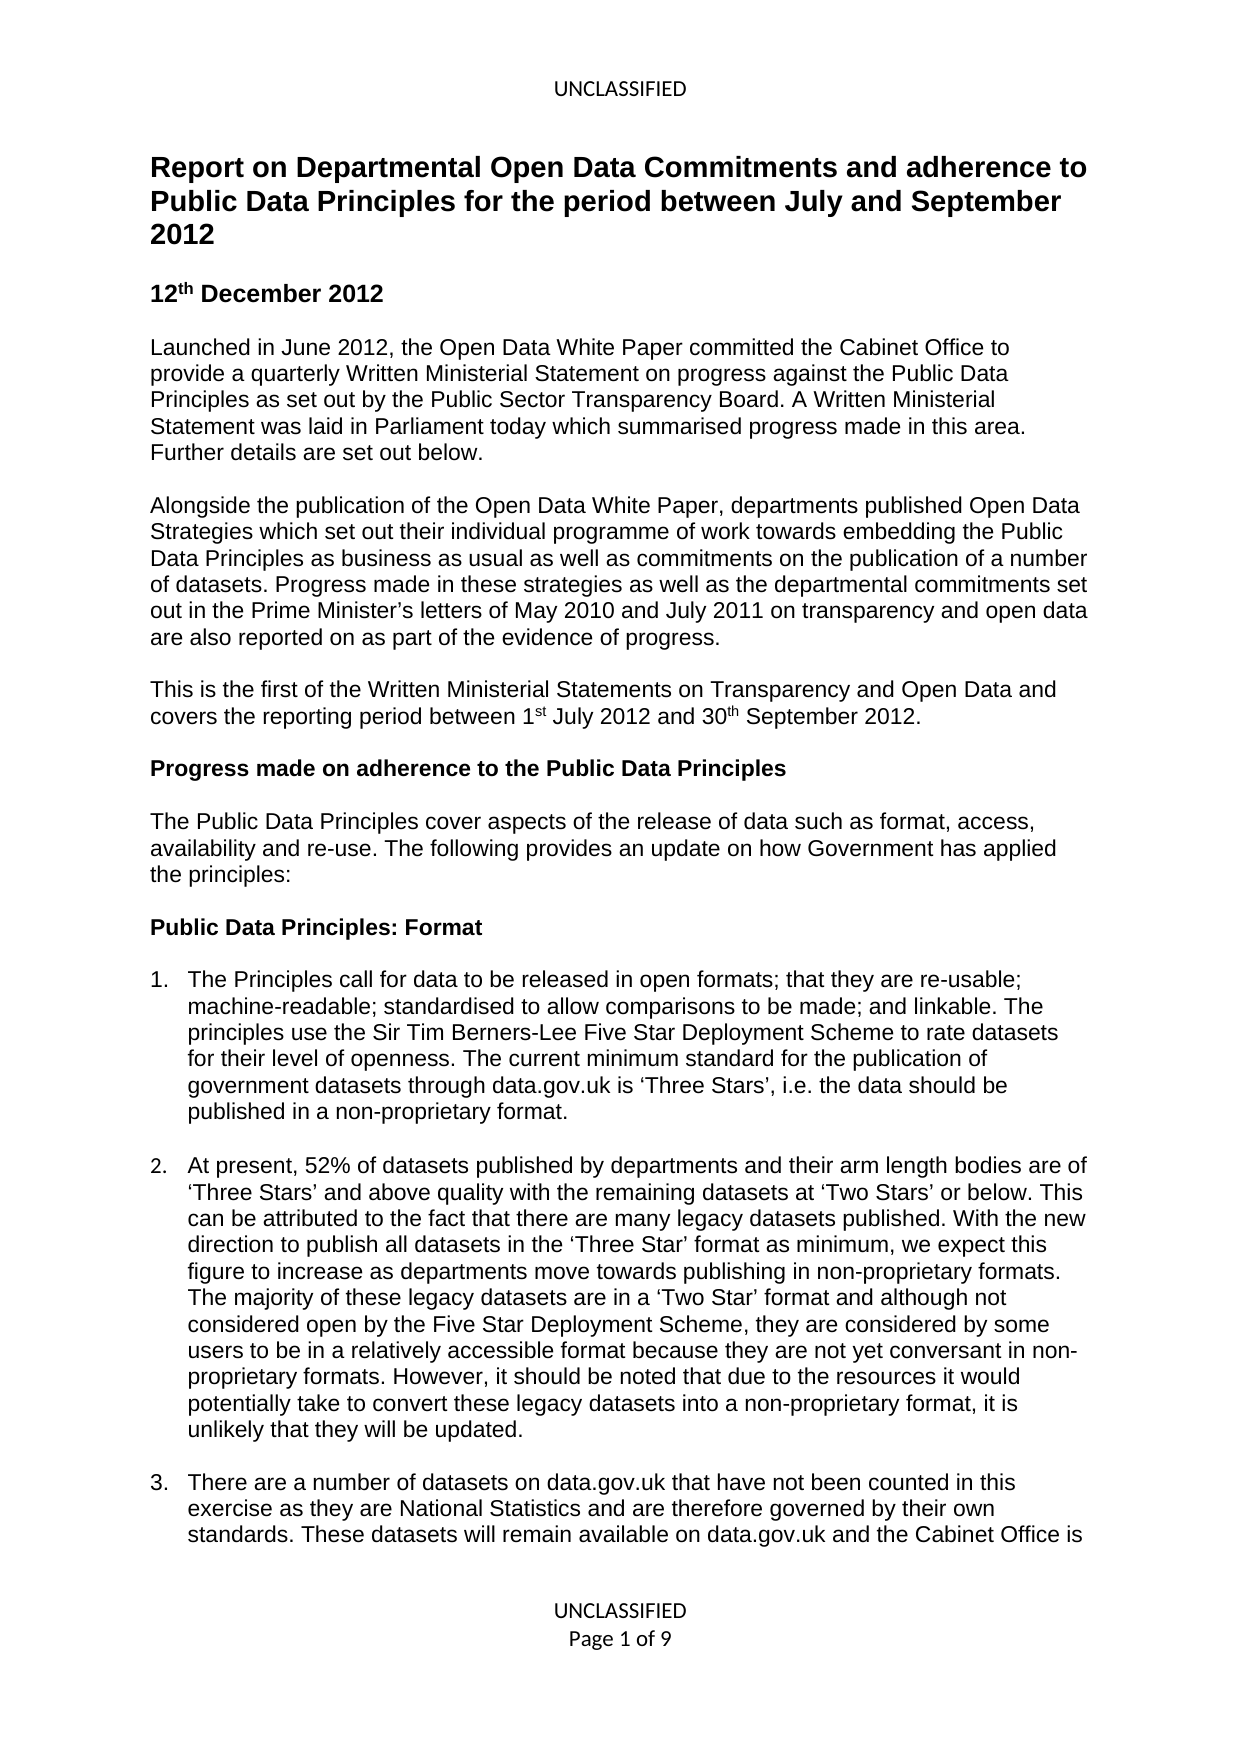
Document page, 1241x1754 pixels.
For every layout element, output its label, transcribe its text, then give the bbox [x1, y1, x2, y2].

text The Public Data Principles cover aspects of the release of data such as format, access, availability and re-use. The following provides an update on how Government has applied the principles: [150, 808, 1090, 887]
list At present, 52% of datasets published by departments and their arm length bodies are of ‘Three Stars’ and above quality with the remaining datasets at ‘Two Stars’ or below. This can be attributed to the fact that there are many legacy datasets published. With the new direction to publish all datasets in the ‘Three Star’ format as minimum, we expect this figure to increase as departments move towards publishing in non-proprietary formats. The majority of these legacy datasets are in a ‘Two Star’ format and although not considered open by the Five Star Deployment Scheme, they are considered by some users to be in a relatively accessible format because they are not yet conversant in non-proprietary formats. However, it should be noted that due to the resources it would potentially take to convert these legacy datasets into a non-proprietary format, it is unlikely that they will be updated. [150, 1151, 1090, 1442]
text Public Data Principles: Format [150, 913, 1090, 940]
text Launched in June 2012, the Open Data White Paper committed the Cabinet Office to provide a quarterly Written Ministerial Statement on progress against the Public Data Principles as set out by the Public Sector Transparency Board. A Written Ministerial Statement was laid in Parliament today which summarised progress made in this area. Further details are set out below. [150, 334, 1090, 466]
list There are a number of datasets on data.gov.uk that have not been counted in this exercise as they are National Statistics and are therefore governed by their own standards. These datasets will remain available on data.gov.uk and the Cabinet Office is [150, 1469, 1090, 1548]
text Alongside the publication of the Open Data White Paper, departments published Open Data Strategies which set out their individual programme of work towards embedding the Public Data Principles as business as usual as well as commitments on the publication of a number of datasets. Progress made in these strategies as well as the departmental commitments set out in the Prime Minister’s letters of May 2010 and July 2011 on transparency and open data are also reported on as part of the evidence of progress. [150, 492, 1090, 650]
list The Principles call for data to be released in open formats; that they are re-usable; machine-readable; standardised to allow comparisons to be made; and linkable. The principles use the Sir Tim Berners-Lee Five Star Deployment Scheme to rate datasets for their level of openness. The current minimum standard for the publication of government datasets through data.gov.uk is ‘Three Stars’, i.e. the data should be published in a non-proprietary format. [150, 966, 1090, 1124]
text 12th December 2012 [150, 279, 1090, 307]
text Report on Departmental Open Data Commitments and adherence to Public Data Principles for the period between July and September 2012 [150, 150, 1090, 279]
text This is the first of the Written Ministerial Statements on Transparency and Open Data and covers the reporting period between 1st July 2012 and 30th September 2012. [150, 676, 1090, 729]
text Progress made on adherence to the Public Data Principles [150, 755, 1090, 782]
